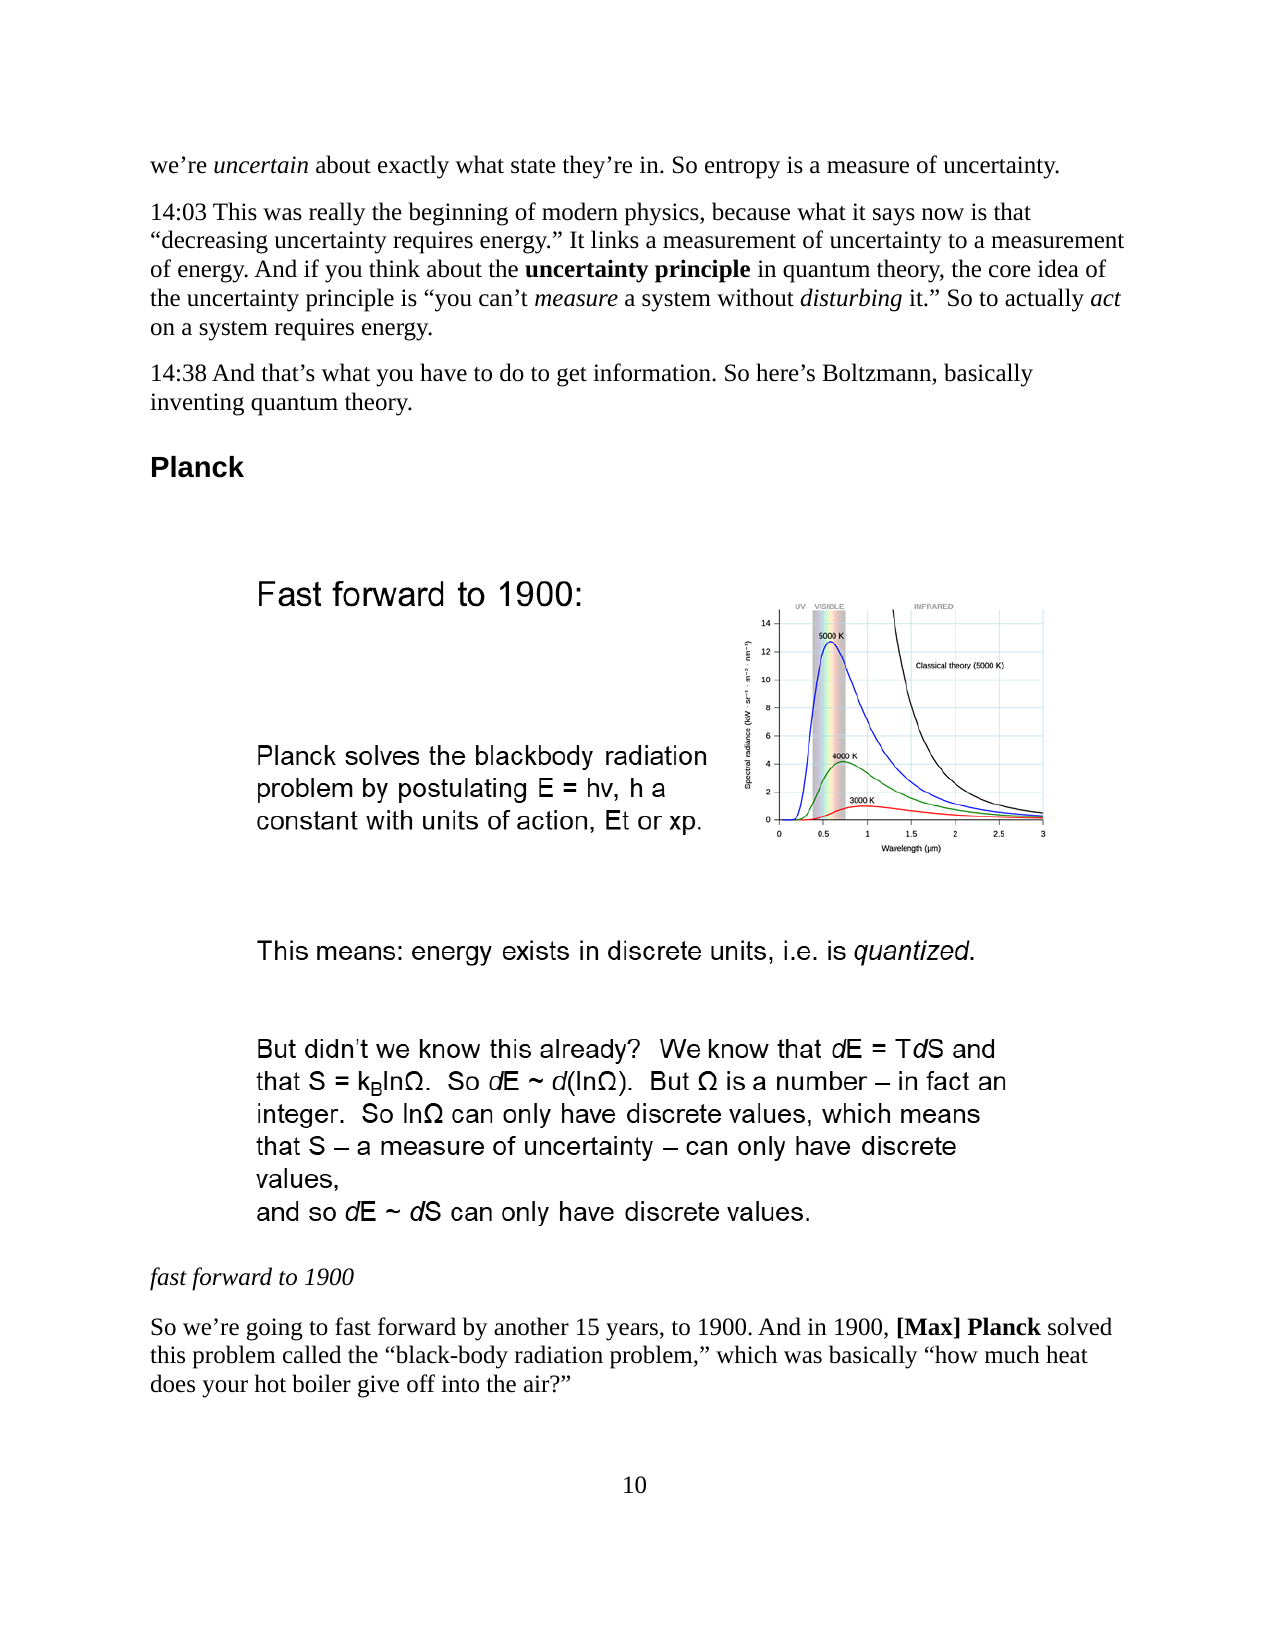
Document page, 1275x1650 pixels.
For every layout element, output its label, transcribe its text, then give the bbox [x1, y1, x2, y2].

text 14:03 This was really the beginning of modern physics, because what it says now is that “decreasing uncertainty requires energy.” It links a measurement of uncertainty to a measurement of energy. And if you think about the uncertainty principle in quantum theory, the core idea of the uncertainty principle is “you can’t measure a system without disturbing it.” So to actually act on a system requires energy. [150, 197, 1125, 340]
text we’re uncertain about exactly what state they’re in. So entropy is a measure of uncertainty. [150, 150, 1125, 179]
subtitle Planck [150, 450, 1125, 483]
text So we’re going to fast forward by another 15 years, to 1900. And in 1900, [Max] Planck solved this problem called the “black-body radiation problem,” which was basically “how much heat does your hot boiler give off into the air?” [150, 1312, 1125, 1398]
picture [150, 495, 1125, 1250]
text 14:38 And that’s what you have to do to get information. So here’s Boltzmann, basically inventing quantum theory. [150, 358, 1125, 416]
text fast forward to 1900 [150, 1262, 1125, 1290]
